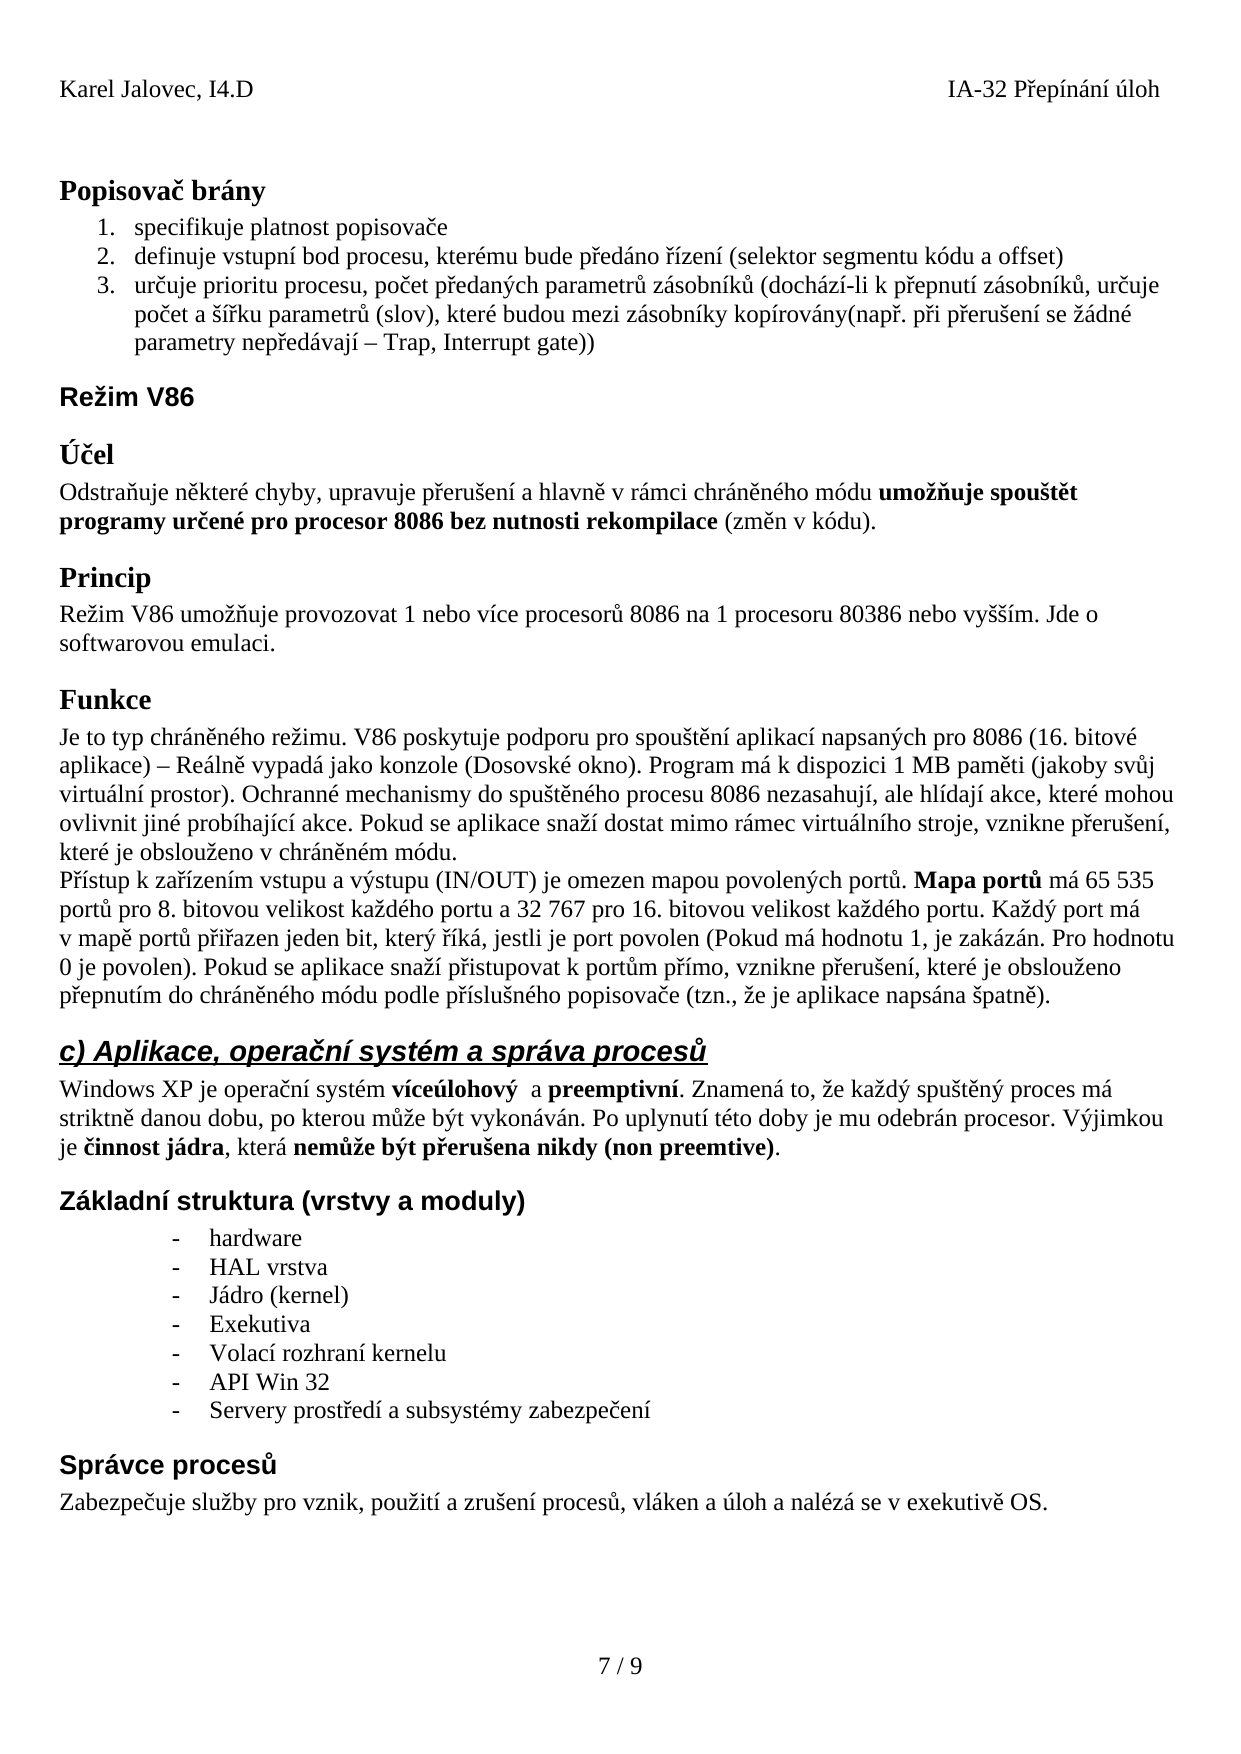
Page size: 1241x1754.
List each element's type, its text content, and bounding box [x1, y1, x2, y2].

list specifikuje platnost popisovače [97, 212, 1181, 241]
list Servery prostředí a subsystémy zabezpečení [172, 1395, 1181, 1424]
list Volací rozhraní kernelu [172, 1338, 1181, 1367]
list Exekutiva [172, 1309, 1181, 1338]
subtitle Režim V86 [59, 381, 1181, 412]
list HAL vrstva [172, 1252, 1181, 1280]
text Je to typ chráněného režimu. V86 poskytuje podporu pro spouštění aplikací napsaných pro 8086 (16. bitové aplikace) – Reálně vypadá jako konzole (Dosovské okno). Program má k dispozici 1 MB paměti (jakoby svůj virtuální prostor). Ochranné mechanismy do spuštěného procesu 8086 nezasahují, ale hlídají akce, které mohou ovlivnit jiné probíhající akce. Pokud se aplikace snaží dostat mimo rámec virtuálního stroje, vznikne přerušení, které je obslouženo v chráněném módu. [59, 722, 1181, 866]
text Přístup k zařízením vstupu a výstupu (IN/OUT) je omezen mapou povolených portů. Mapa portů má 65 535 portů pro 8. bitovou velikost každého portu a 32 767 pro 16. bitovou velikost každého portu. Každý port má v mapě portů přiřazen jeden bit, který říká, jestli je port povolen (Pokud má hodnotu 1, je zakázán. Pro hodnotu 0 je povolen). Pokud se aplikace snaží přistupovat k portům přímo, vznikne přerušení, které je obslouženo přepnutím do chráněného módu podle příslušného popisovače (tzn., že je aplikace napsána špatně). [59, 866, 1181, 1009]
subtitle Funkce [59, 682, 1181, 716]
text Zabezpečuje služby pro vznik, použití a zrušení procesů, vláken a úloh a nalézá se v exekutivě OS. [59, 1487, 1181, 1515]
list hardware [172, 1223, 1181, 1252]
text Režim V86 umožňuje provozovat 1 nebo více procesorů 8086 na 1 procesoru 80386 nebo vyšším. Jde o softwarovou emulaci. [59, 599, 1181, 657]
list určuje prioritu procesu, počet předaných parametrů zásobníků (dochází-li k přepnutí zásobníků, určuje počet a šířku parametrů (slov), které budou mezi zásobníky kopírovány(např. při přerušení se žádné parametry nepředávají – Trap, Interrupt gate)) [97, 270, 1181, 356]
subtitle Účel [59, 437, 1181, 471]
subtitle Základní struktura (vrstvy a moduly) [59, 1185, 1181, 1217]
list API Win 32 [172, 1367, 1181, 1395]
text Odstraňuje některé chyby, upravuje přerušení a hlavně v rámci chráněného módu umožňuje spouštět programy určené pro procesor 8086 bez nutnosti rekompilace (změn v kódu). [59, 477, 1181, 535]
subtitle Princip [59, 560, 1181, 593]
subtitle Správce procesů [59, 1449, 1181, 1480]
list definuje vstupní bod procesu, kterému bude předáno řízení (selektor segmentu kódu a offset) [97, 241, 1181, 270]
list Jádro (kernel) [172, 1280, 1181, 1309]
subtitle Popisovač brány [59, 173, 1181, 206]
text Windows XP je operační systém víceúlohový a preemptivní. Znamená to, že každý spuštěný proces má striktně danou dobu, po kterou může být vykonáván. Po uplynutí této doby je mu odebrán procesor. Výjimkou je činnost jádra, která nemůže být přerušena nikdy (non preemtive). [59, 1074, 1181, 1160]
subtitle c) Aplikace, operační systém a správa procesů [59, 1034, 1181, 1068]
